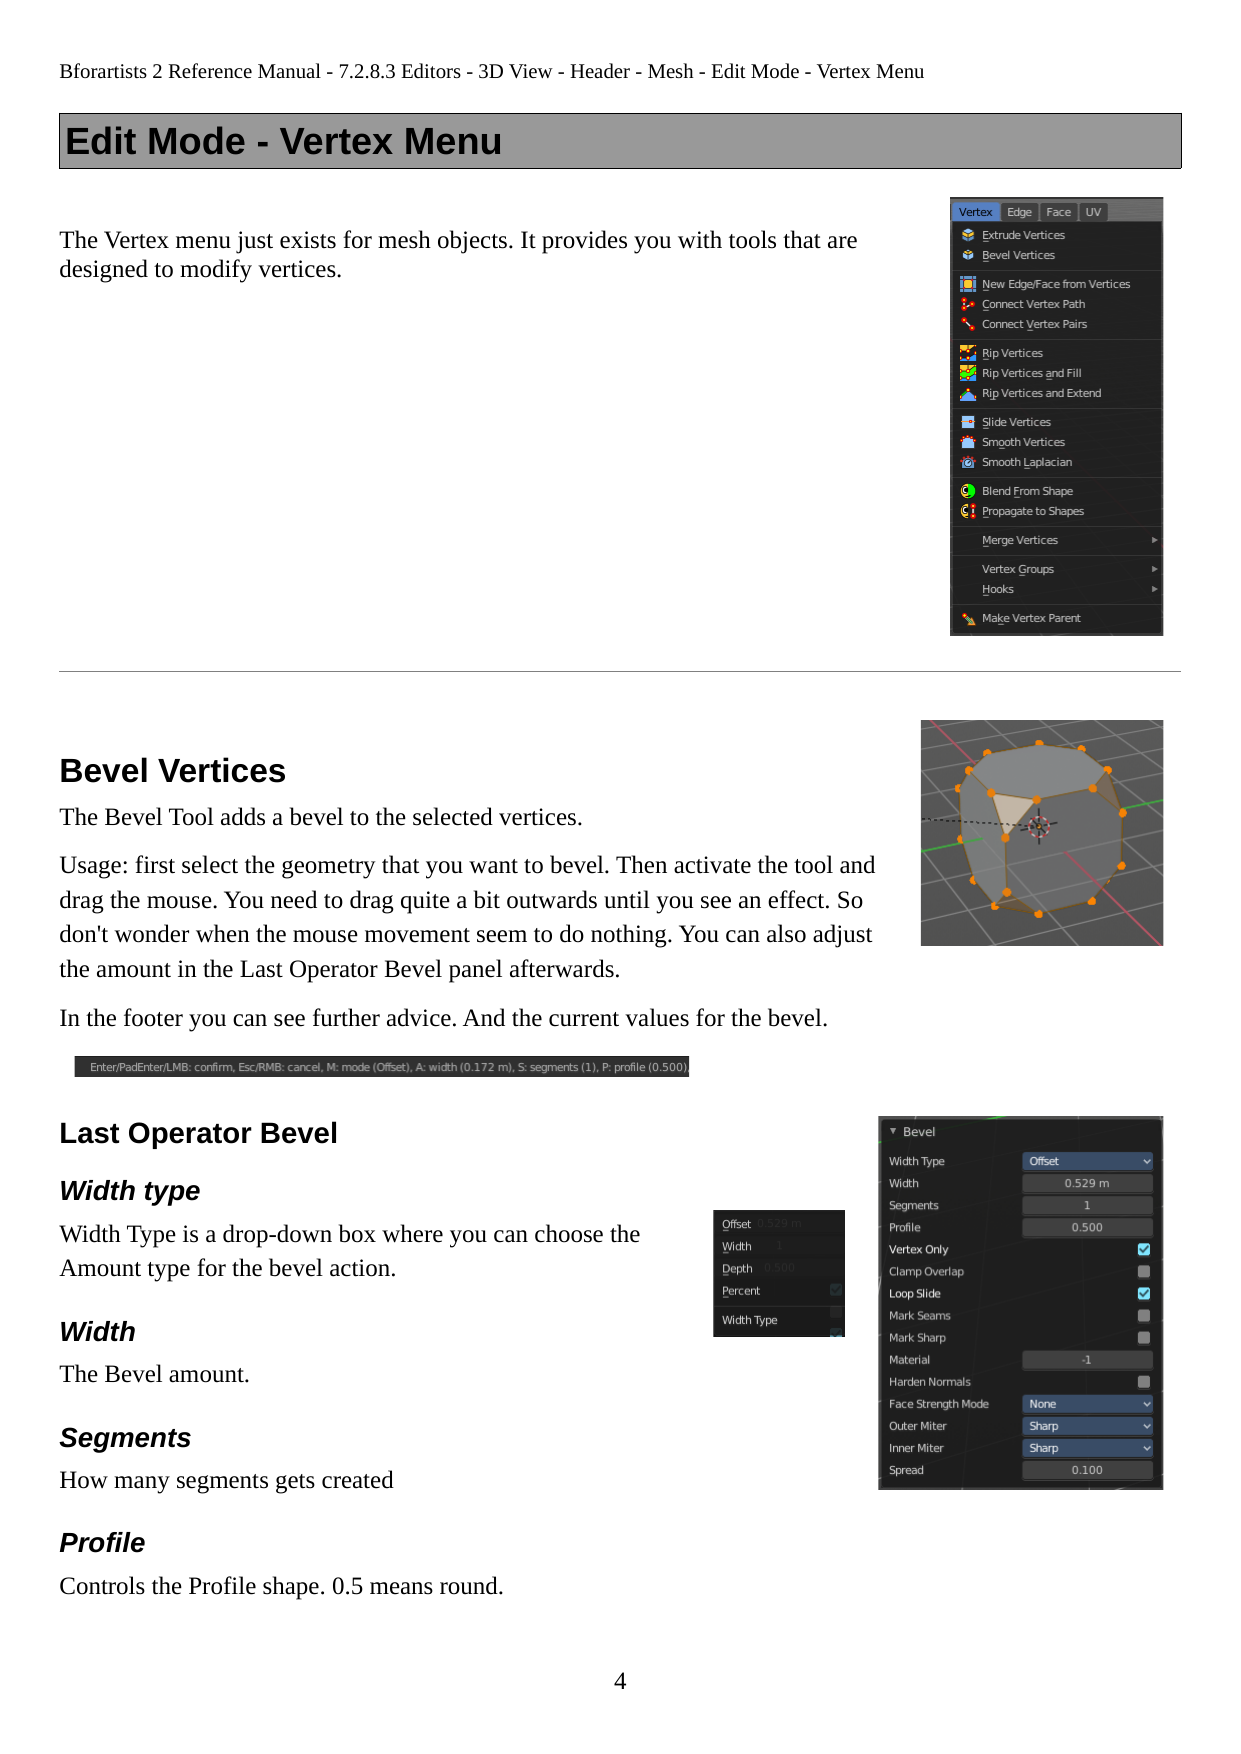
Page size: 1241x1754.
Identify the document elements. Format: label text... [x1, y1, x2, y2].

text In the footer you can see further advice. And the current values for the bevel. [59, 1003, 1181, 1032]
subtitle Profile [59, 1527, 1181, 1559]
text Controls the Profile shape. 0.5 means round. [59, 1571, 1181, 1600]
subtitle Width type [59, 1174, 878, 1206]
text The Bevel amount. [59, 1359, 878, 1388]
subtitle [1164, 1174, 1181, 1206]
subtitle [1164, 750, 1181, 789]
text How many segments gets created [59, 1465, 1181, 1494]
subtitle Bevel Vertices [59, 750, 920, 789]
picture [74, 1056, 690, 1077]
subtitle [1164, 1315, 1181, 1347]
text The Bevel Tool adds a bevel to the selected vertices. [59, 802, 920, 830]
picture [950, 197, 1164, 636]
subtitle [1164, 1116, 1181, 1149]
table_header Edit Mode - Vertex Menu [60, 114, 1181, 168]
text Width Type is a drop-down box where you can choose the Amount type for the bevel action. [59, 1219, 713, 1282]
subtitle [1164, 1421, 1181, 1453]
picture [920, 720, 1164, 946]
subtitle Width [59, 1315, 878, 1347]
subtitle Segments [59, 1421, 878, 1453]
text [845, 1219, 878, 1282]
picture [713, 1210, 845, 1337]
text The Vertex menu just exists for mesh objects. It provides you with tools that are designed to modify vertices. [59, 225, 950, 283]
picture [878, 1116, 1164, 1490]
text Usage: first select the geometry that you want to bevel. Then activate the tool and drag the mouse. You need to drag quite a bit outwards until you see an effect. So don't wonder when the mouse movement seem to do nothing. You can also adjust the amount in the Last Operator Bevel panel afterwards. [59, 851, 1181, 983]
text [1164, 1359, 1181, 1388]
subtitle Last Operator Bevel [59, 1116, 878, 1149]
